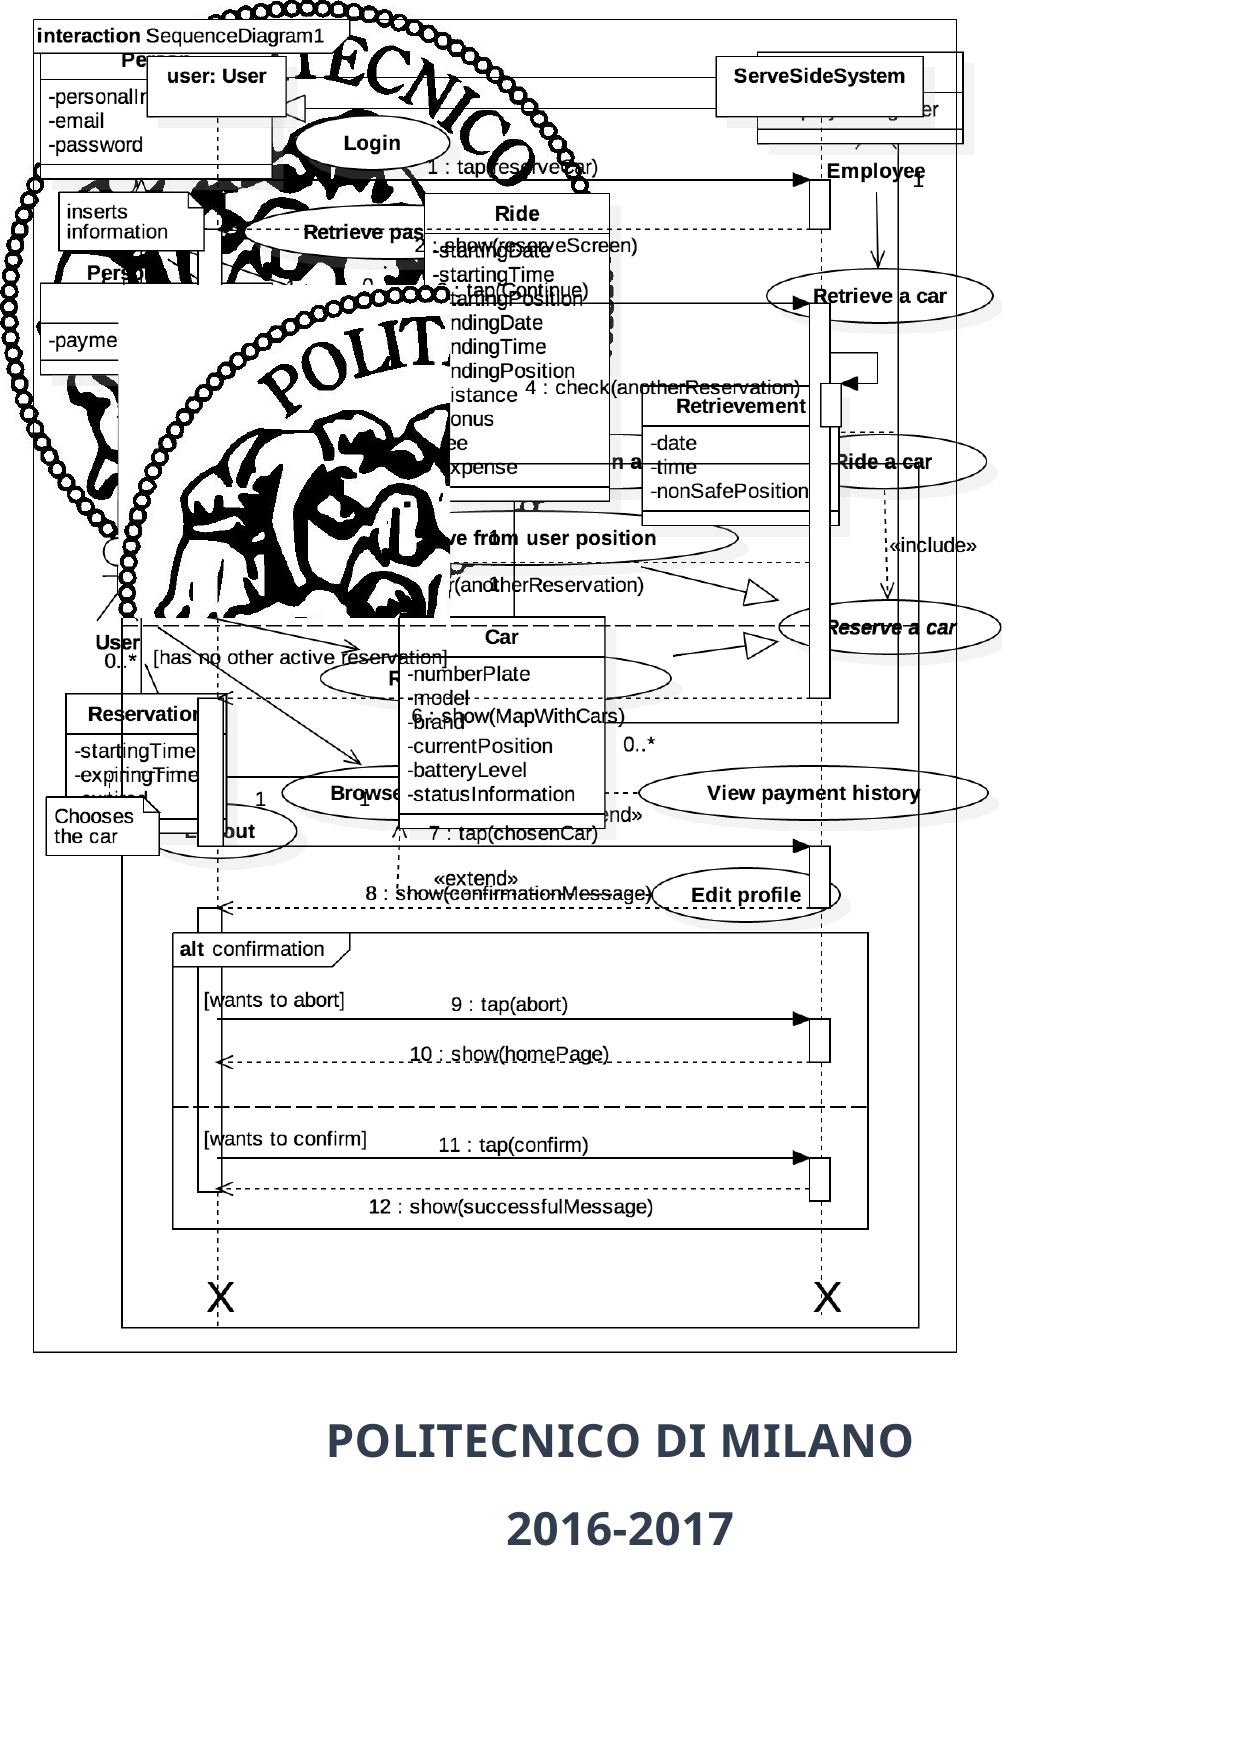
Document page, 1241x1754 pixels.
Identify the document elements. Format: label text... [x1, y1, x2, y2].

title 2016-2017 [118, 1496, 1122, 1558]
title POLITECNICO DI MILANO [118, 902, 1122, 1471]
picture [0, 0, 1002, 1409]
